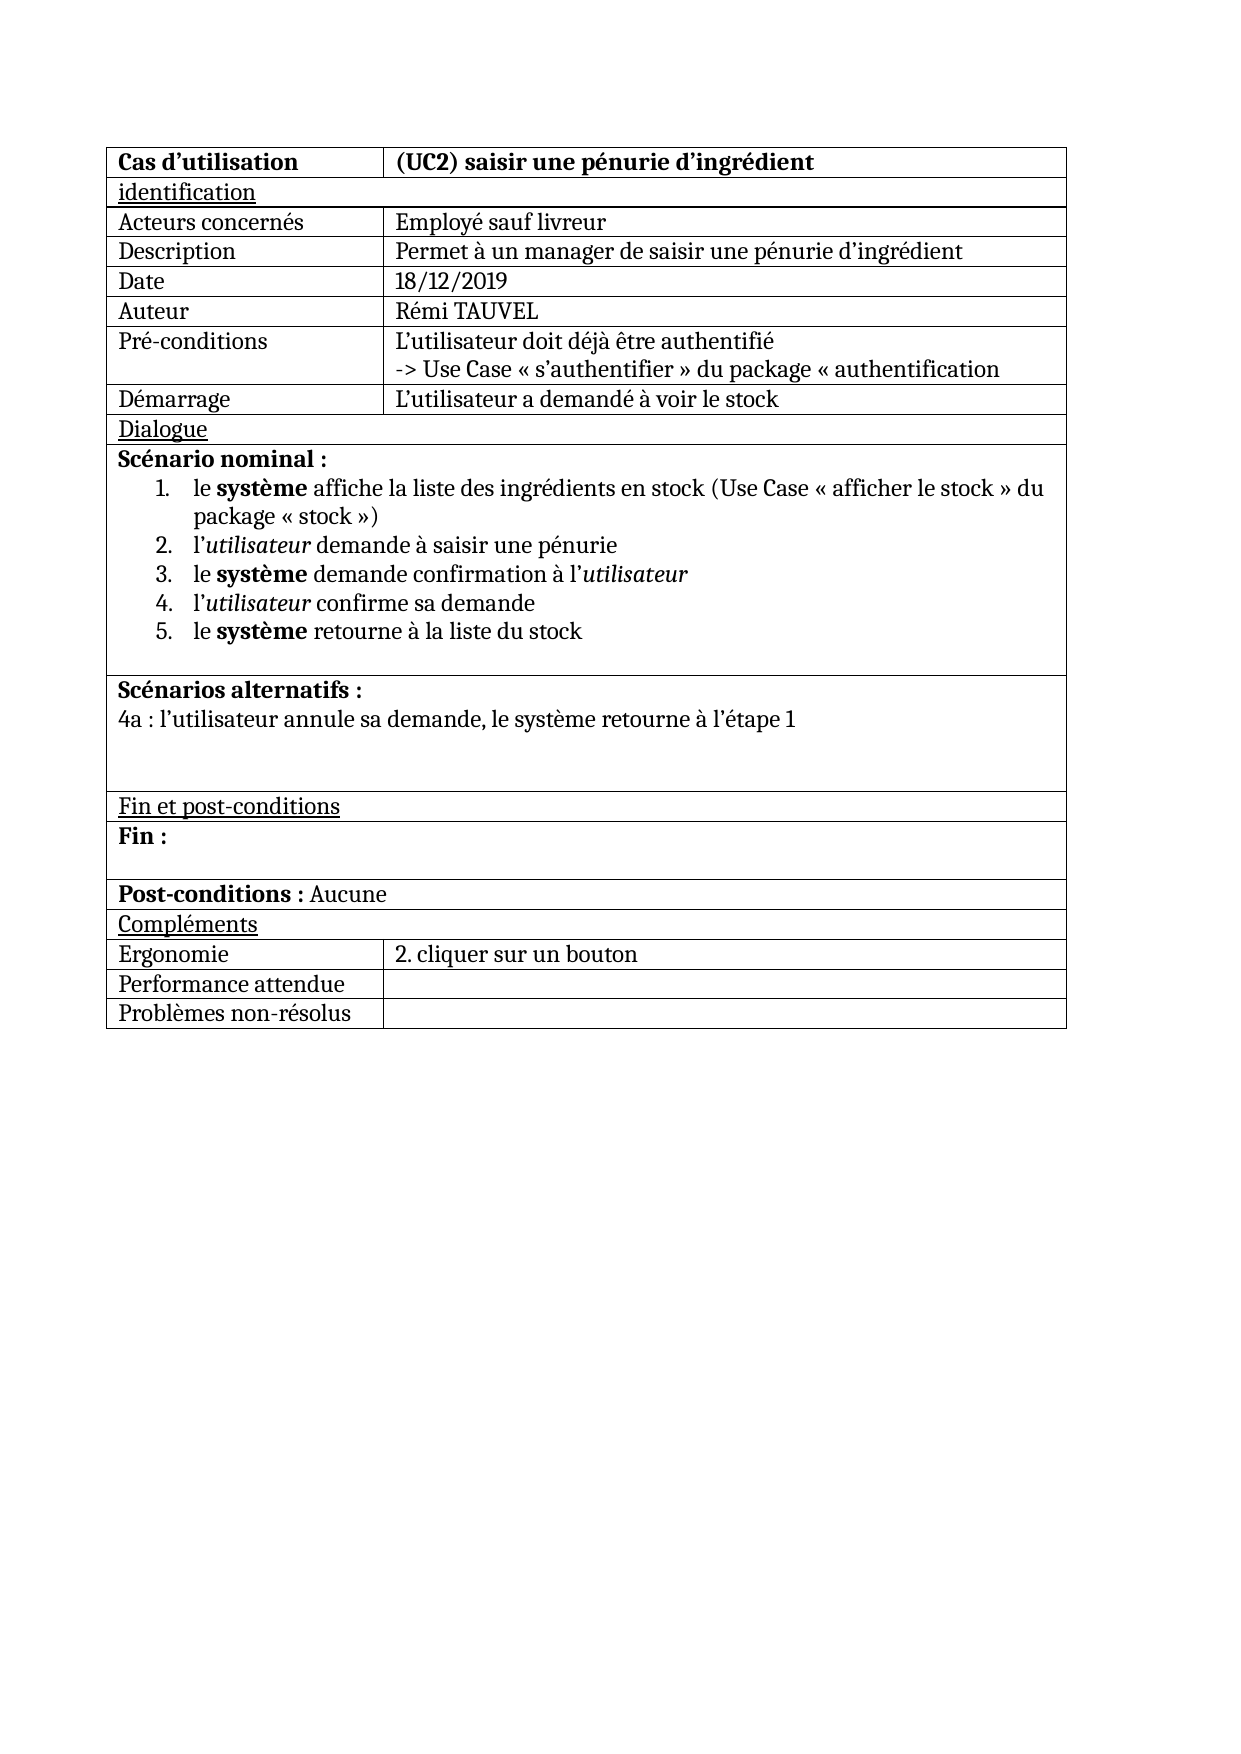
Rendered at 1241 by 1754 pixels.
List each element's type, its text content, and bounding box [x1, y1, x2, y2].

table_cell Pré-conditions [107, 327, 383, 384]
table_cell Scénario nominal : le système affiche la liste des ingrédients en stock (Use Case « afficher le stock » du package « stock ») l’utilisateur demande à saisir une pénurie le système demande confirmation à l’utilisateur l’utilisateur confirme sa demande le système retourne à la liste du stock [107, 445, 1066, 675]
table_cell L’utilisateur doit déjà être authentifié -> Use Case « s’authentifier » du package « authentification [384, 327, 1066, 384]
table_cell [384, 970, 1066, 998]
table_cell Scénarios alternatifs : 4a : l’utilisateur annule sa demande, le système retourne à l’étape 1 [107, 676, 1066, 791]
table_cell Rémi TAUVEL [384, 297, 1066, 326]
table_header Cas d’utilisation [107, 148, 383, 177]
table_cell 18/12/2019 [384, 267, 1066, 296]
table_cell 2. cliquer sur un bouton [384, 940, 1066, 968]
table_cell Dialogue [107, 415, 1066, 444]
table_cell Description [107, 237, 383, 266]
table_cell Ergonomie [107, 940, 383, 968]
table_cell Fin : [107, 822, 1066, 879]
table_header (UC2) saisir une pénurie d’ingrédient [384, 148, 1066, 177]
table_cell Date [107, 267, 383, 296]
table_cell [384, 999, 1066, 1028]
table_cell Permet à un manager de saisir une pénurie d’ingrédient [384, 237, 1066, 266]
table_cell L’utilisateur a demandé à voir le stock [384, 385, 1066, 414]
table_cell Performance attendue [107, 970, 383, 998]
table_cell Problèmes non-résolus [107, 999, 383, 1028]
table_cell Fin et post-conditions [107, 792, 1066, 821]
table_cell Acteurs concernés [107, 208, 383, 236]
table_cell Auteur [107, 297, 383, 326]
table_cell Compléments [107, 910, 1066, 939]
table_cell Employé sauf livreur [384, 208, 1066, 236]
table_cell Démarrage [107, 385, 383, 414]
table_cell Post-conditions : Aucune [107, 880, 1066, 909]
table_cell identification [107, 178, 1066, 206]
